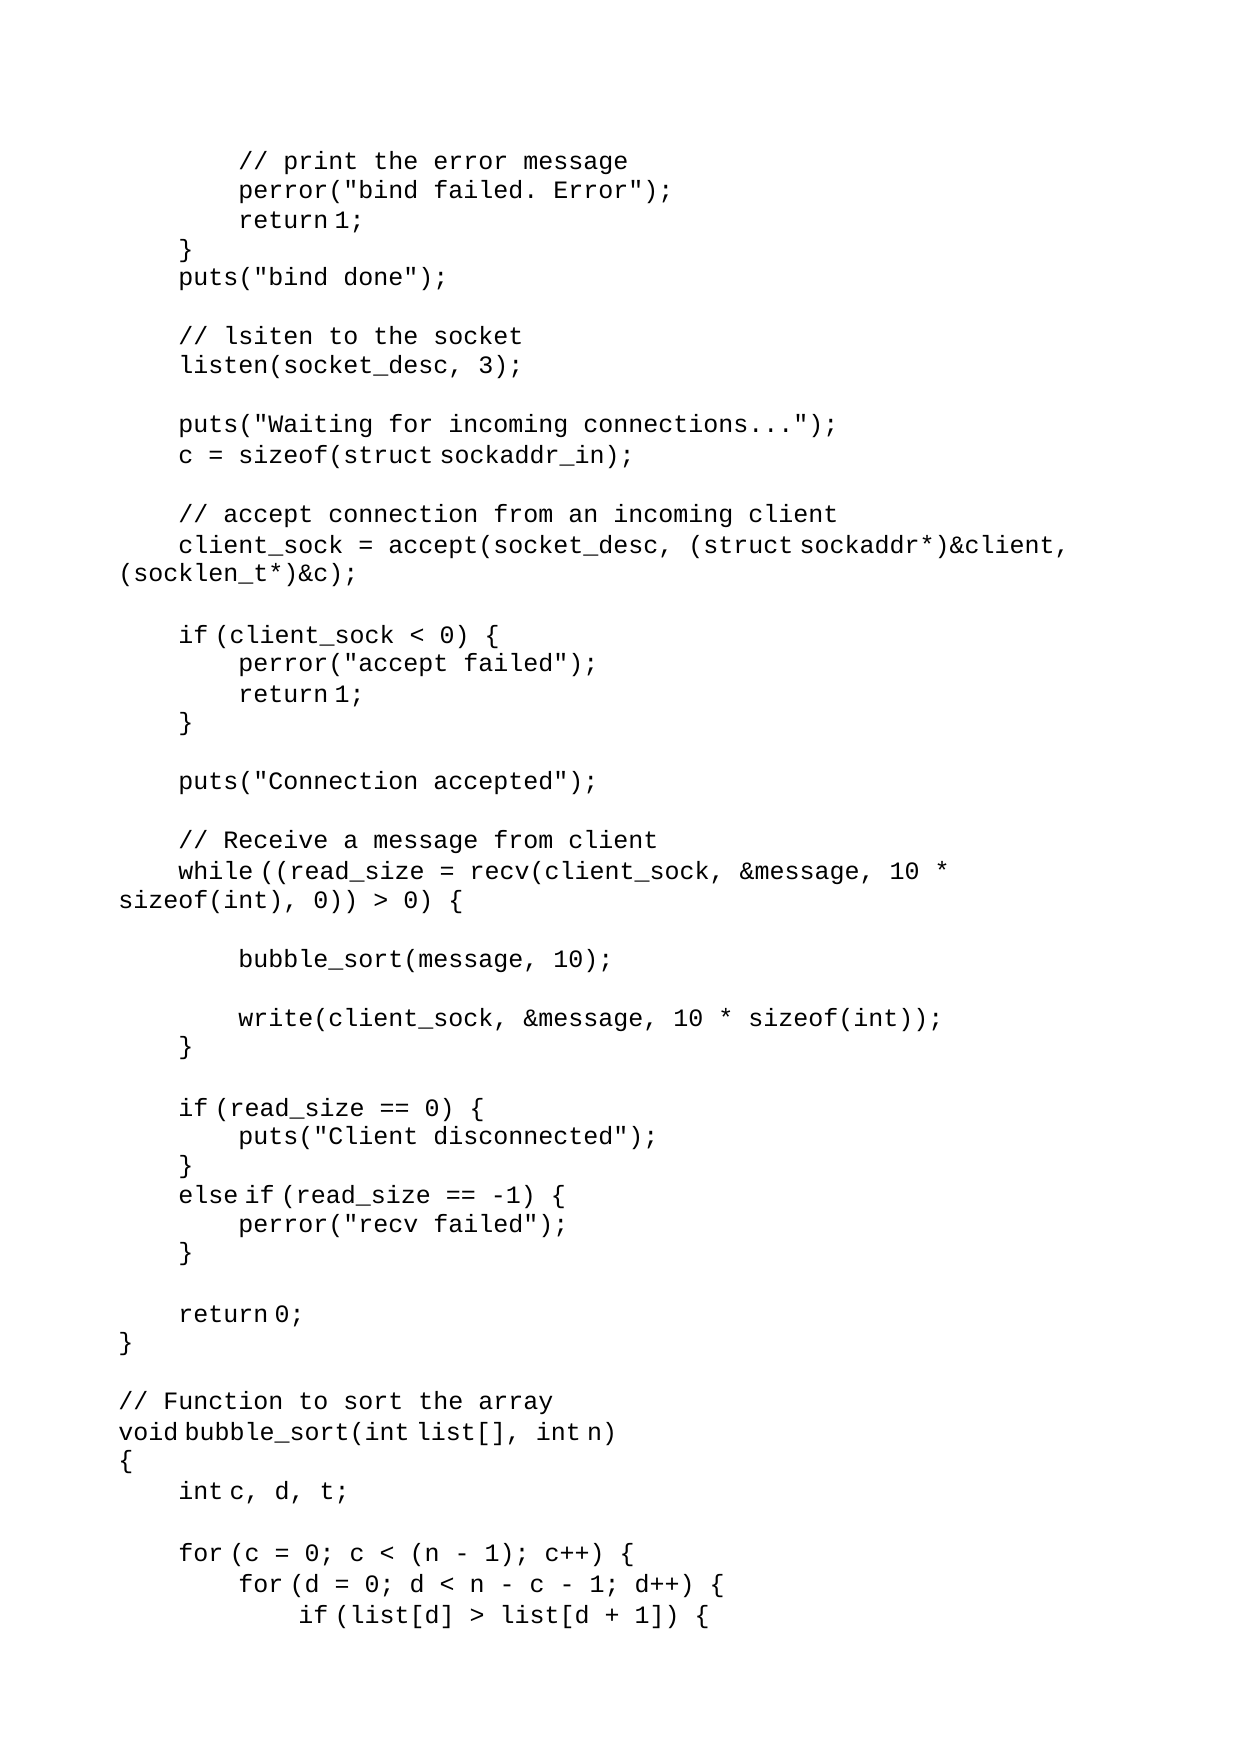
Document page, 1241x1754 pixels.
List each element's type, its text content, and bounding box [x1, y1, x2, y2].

table_header // print the error message perror("bind failed. Error"); return 1; } puts("bind done"); // lsiten to the socket listen(socket_desc, 3); puts("Waiting for incoming connections..."); c = sizeof(struct sockaddr_in); // accept connection from an incoming client client_sock = accept(socket_desc, (struct sockaddr*)&client, (socklen_t*)&c); if (client_sock < 0) { perror("accept failed"); return 1; } puts("Connection accepted"); // Receive a message from client while ((read_size = recv(client_sock, &message, 10 * sizeof(int), 0)) > 0) { bubble_sort(message, 10); write(client_sock, &message, 10 * sizeof(int)); } if (read_size == 0) { puts("Client disconnected"); } else if (read_size == -1) { perror("recv failed"); } return 0; } // Function to sort the array void bubble_sort(int list[], int n) { int c, d, t; for (c = 0; c < (n - 1); c++) { for (d = 0; d < n - c - 1; d++) { if (list[d] > list[d + 1]) { [118, 118, 1122, 1631]
